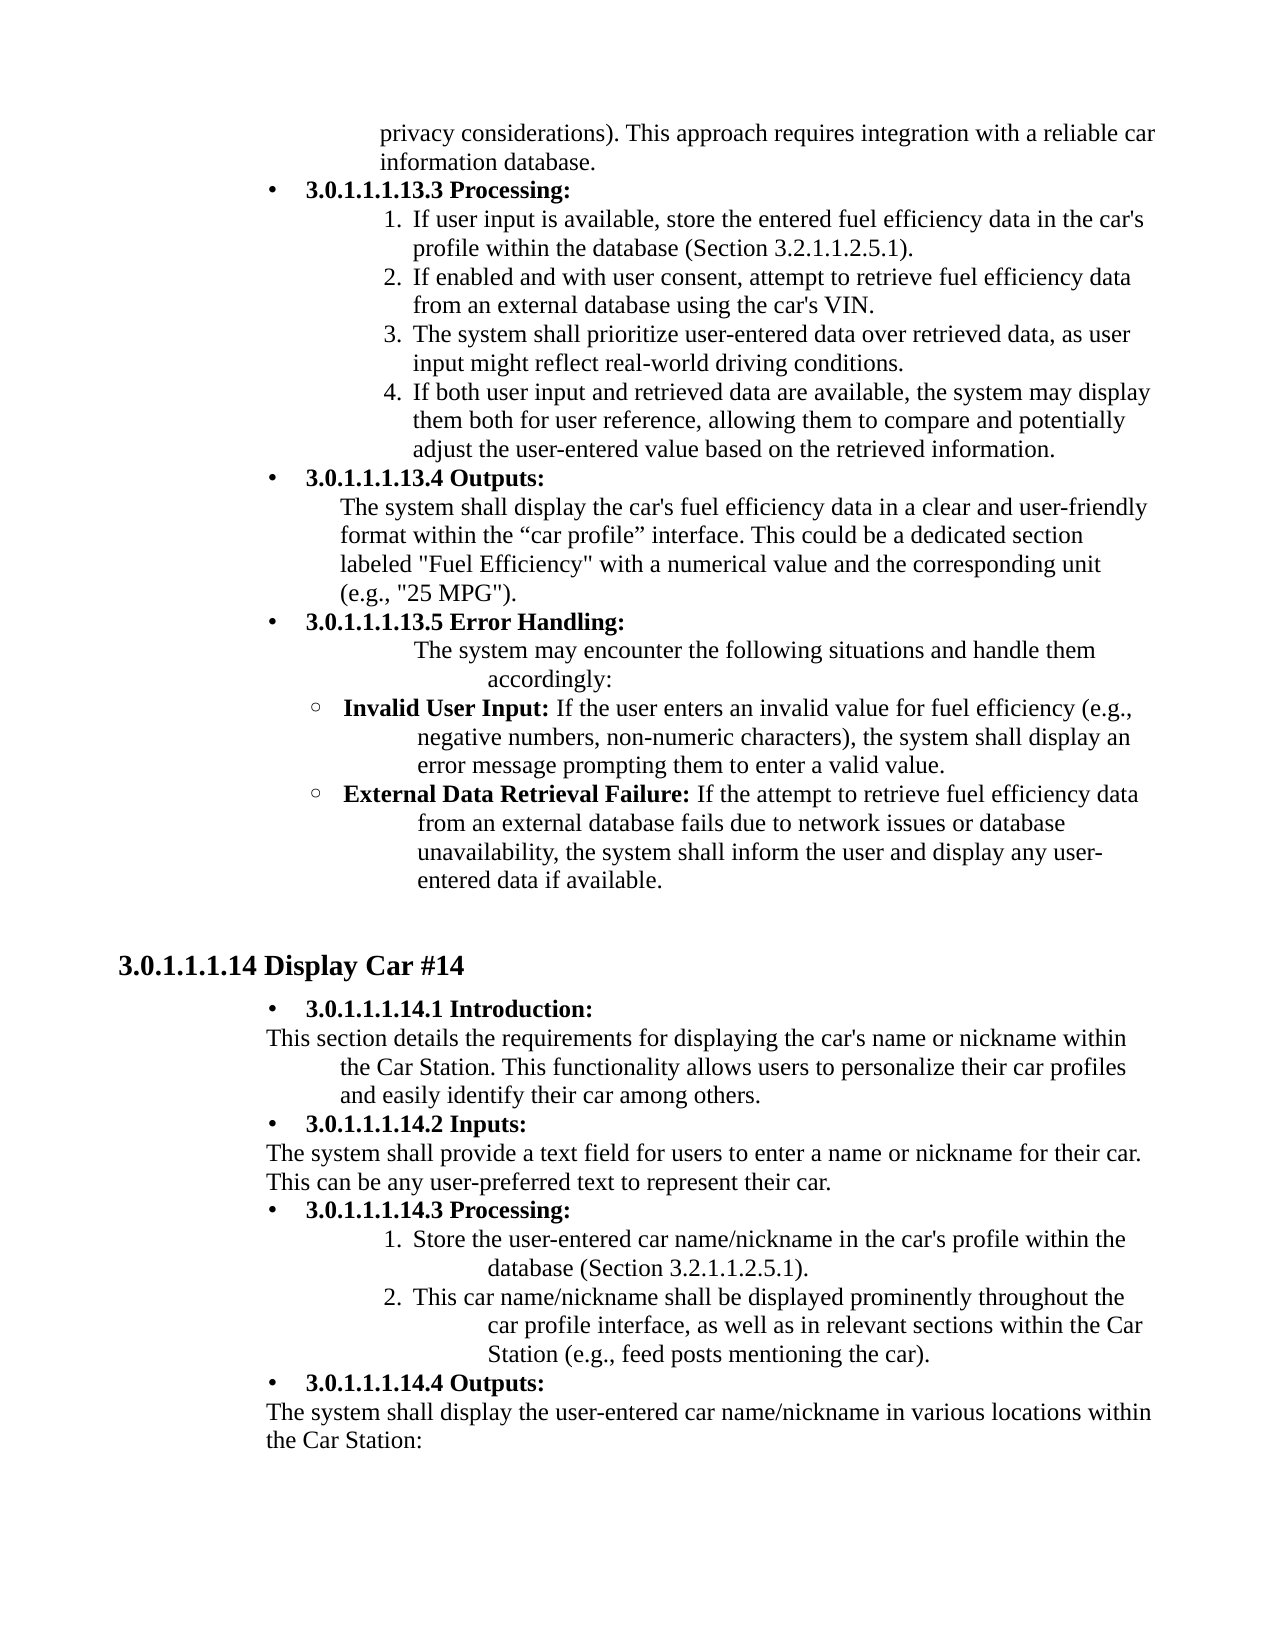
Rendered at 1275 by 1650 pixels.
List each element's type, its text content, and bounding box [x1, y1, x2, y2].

list If user input is available, store the entered fuel efficiency data in the car's profile within the database (Section 3.2.1.1.2.5.1). [383, 204, 1157, 262]
list 3.0.1.1.1.14.1 Introduction: [268, 994, 1157, 1023]
list 3.0.1.1.1.13.3 Processing: [268, 176, 1157, 204]
list External Data Retrieval Failure: If the attempt to retrieve fuel efficiency data from an external database fails due to network issues or database unavailability, the system shall inform the user and display any user- entered data if available. [306, 779, 1157, 894]
text The system shall display the user-entered car name/nickname in various locations within the Car Station: [266, 1397, 1157, 1454]
list 3.0.1.1.1.14.4 Outputs: [268, 1368, 1157, 1397]
list The system shall prioritize user-entered data over retrieved data, as user input might reflect real-world driving conditions. [383, 319, 1157, 377]
list 3.0.1.1.1.14.2 Inputs: [268, 1109, 1157, 1138]
list Invalid User Input: If the user enters an invalid value for fuel efficiency (e.g., negative numbers, non-numeric characters), the system shall display an error message prompting them to enter a valid value. [306, 693, 1157, 779]
list Store the user-entered car name/nickname in the car's profile within the database (Section 3.2.1.1.2.5.1). [383, 1224, 1157, 1282]
list If enabled and with user consent, attempt to retrieve fuel efficiency data from an external database using the car's VIN. [383, 262, 1157, 319]
text This section details the requirements for displaying the car's name or nickname within the Car Station. This functionality allows users to personalize their car profiles and easily identify their car among others. [266, 1023, 1157, 1109]
text The system shall display the car's fuel efficiency data in a clear and user-friendly format within the “car profile” interface. This could be a dedicated section labeled "Fuel Efficiency" with a numerical value and the corresponding unit (e.g., "25 MPG"). [340, 492, 1157, 607]
list If both user input and retrieved data are available, the system may display them both for user reference, allowing them to compare and potentially adjust the user-entered value based on the retrieved information. [383, 377, 1157, 463]
list This car name/nickname shall be displayed prominently throughout the car profile interface, as well as in relevant sections within the Car Station (e.g., feed posts mentioning the car). [383, 1282, 1157, 1368]
text The system shall provide a text field for users to enter a name or nickname for their car. This can be any user-preferred text to represent their car. [266, 1138, 1157, 1195]
list privacy considerations). This approach requires integration with a reliable car information database. [268, 118, 1157, 176]
subtitle 3.0.1.1.1.14 Display Car #14 [118, 948, 1157, 982]
list 3.0.1.1.1.14.3 Processing: [268, 1195, 1157, 1224]
text The system may encounter the following situations and handle them accordingly: [118, 636, 1157, 693]
list 3.0.1.1.1.13.4 Outputs: [268, 463, 1157, 492]
list 3.0.1.1.1.13.5 Error Handling: [268, 607, 1157, 636]
